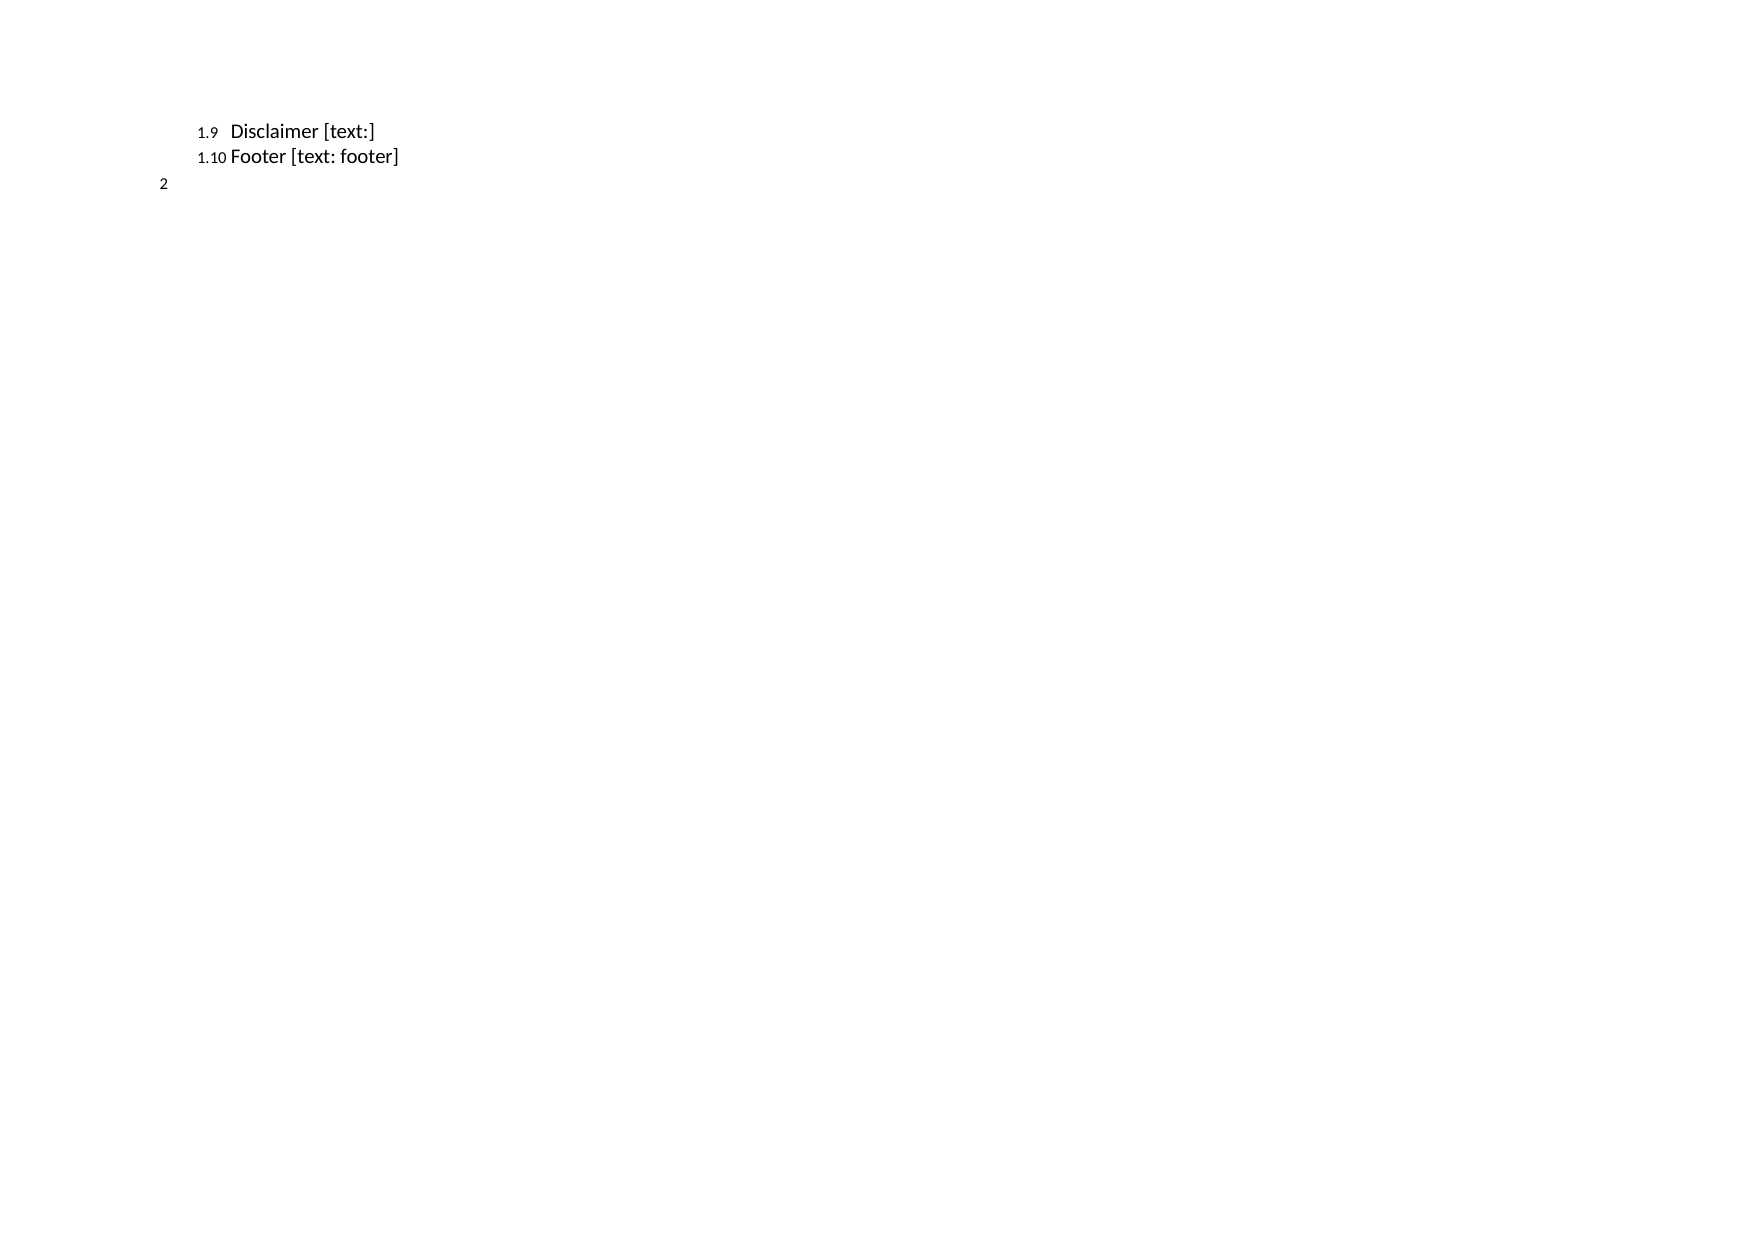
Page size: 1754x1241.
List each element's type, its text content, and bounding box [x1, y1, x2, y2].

list Disclaimer [text:] [193, 118, 1636, 143]
list Footer [text: footer] [193, 143, 1636, 169]
